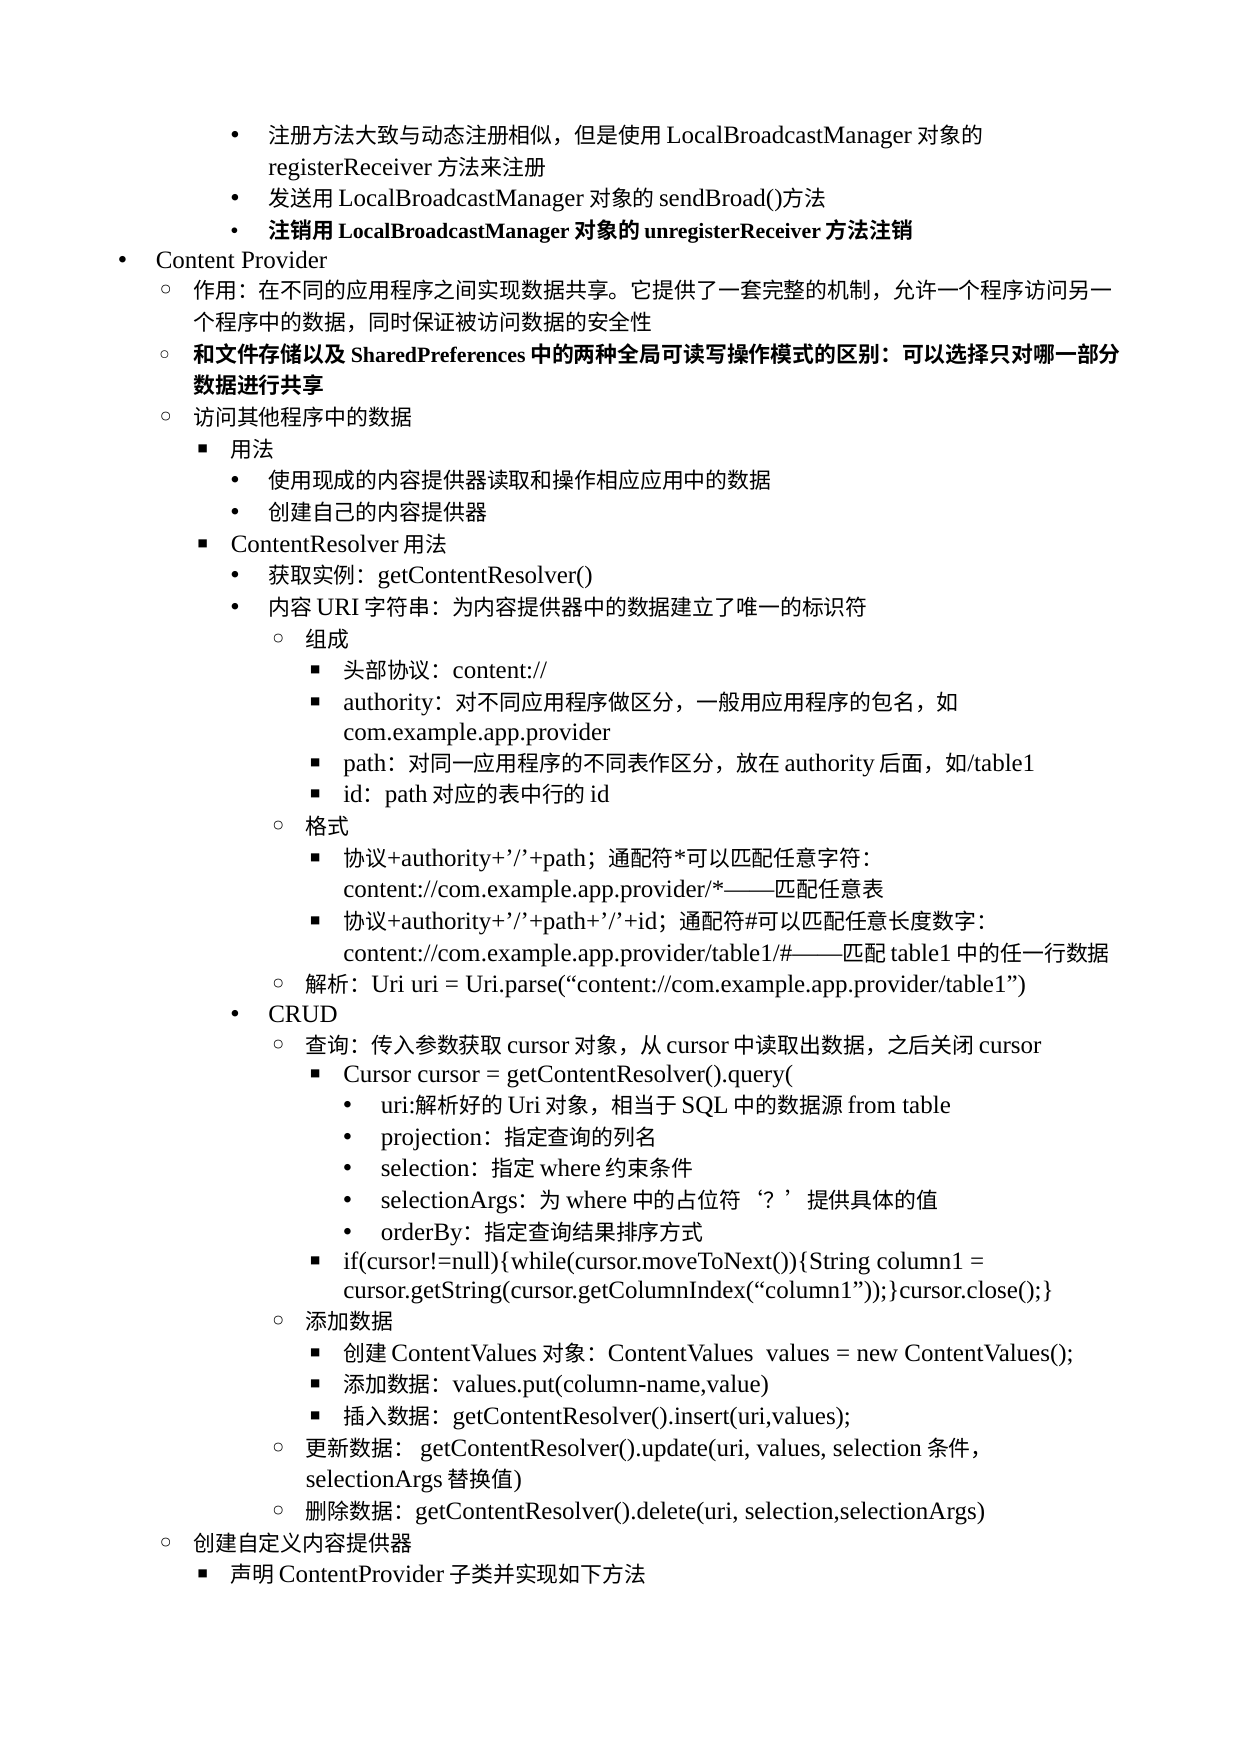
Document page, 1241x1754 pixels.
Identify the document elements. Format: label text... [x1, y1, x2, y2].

list authority：对不同应用程序做区分，一般用应用程序的包名，如com.example.app.provider [306, 685, 1122, 746]
list ContentResolver用法 [193, 527, 1122, 558]
list 添加数据 [268, 1304, 1122, 1336]
list 更新数据： getContentResolver().update(uri, values, selection条件，selectionArgs替换值) [268, 1431, 1122, 1494]
list 头部协议：content:// [306, 653, 1122, 685]
list 协议+authority+’/’+path+’/’+id；通配符#可以匹配任意长度数字： [306, 904, 1122, 936]
list 组成 [268, 622, 1122, 653]
list if(cursor!=null){while(cursor.moveToNext()){String column1 = cursor.getString(cursor.getColumnIndex(“column1”));}cursor.close();} [306, 1246, 1122, 1304]
list 使用现成的内容提供器读取和操作相应应用中的数据 [231, 463, 1122, 495]
list selection：指定where约束条件 [343, 1151, 1122, 1183]
list content://com.example.app.provider/table1/#——匹配table1中的任一行数据 [306, 936, 1122, 967]
list 作用：在不同的应用程序之间实现数据共享。它提供了一套完整的机制，允许一个程序访问另一个程序中的数据，同时保证被访问数据的安全性 [156, 273, 1122, 337]
list id：path对应的表中行的id [306, 777, 1122, 809]
list path：对同一应用程序的不同表作区分，放在authority后面，如/table1 [306, 746, 1122, 777]
list 获取实例：getContentResolver() [231, 558, 1122, 590]
list 查询：传入参数获取cursor对象，从cursor中读取出数据，之后关闭cursor [268, 1028, 1122, 1059]
list Cursor cursor = getContentResolver().query( [306, 1059, 1122, 1088]
list 解析：Uri uri = Uri.parse(“content://com.example.app.provider/table1”) [268, 967, 1122, 999]
list orderBy：指定查询结果排序方式 [343, 1215, 1122, 1246]
list 声明ContentProvider子类并实现如下方法 [193, 1557, 1122, 1589]
list 删除数据：getContentResolver().delete(uri, selection,selectionArgs) [268, 1494, 1122, 1526]
list 内容URI字符串：为内容提供器中的数据建立了唯一的标识符 [231, 590, 1122, 622]
list 注销用LocalBroadcastManager对象的unregisterReceiver方法注销 [231, 213, 1122, 245]
list uri:解析好的Uri对象，相当于SQL中的数据源from table [343, 1088, 1122, 1120]
list 创建自定义内容提供器 [156, 1526, 1122, 1557]
list CRUD [231, 999, 1122, 1028]
list 访问其他程序中的数据 [156, 400, 1122, 432]
list 和文件存储以及SharedPreferences中的两种全局可读写操作模式的区别：可以选择只对哪一部分数据进行共享 [156, 337, 1122, 400]
list 注册方法大致与动态注册相似，但是使用LocalBroadcastManager对象的registerReceiver方法来注册 [231, 118, 1122, 181]
list 添加数据：values.put(column-name,value) [306, 1367, 1122, 1399]
list 插入数据：getContentResolver().insert(uri,values); [306, 1399, 1122, 1431]
list 创建ContentValues对象：ContentValues values = new ContentValues(); [306, 1336, 1122, 1367]
list Content Provider [118, 245, 1122, 273]
list selectionArgs：为where中的占位符‘？’提供具体的值 [343, 1183, 1122, 1215]
list projection：指定查询的列名 [343, 1120, 1122, 1151]
list 创建自己的内容提供器 [231, 495, 1122, 527]
list 发送用LocalBroadcastManager对象的sendBroad()方法 [231, 181, 1122, 213]
list 格式 [268, 809, 1122, 841]
list 协议+authority+’/’+path；通配符*可以匹配任意字符： content://com.example.app.provider/*——匹配任意表 [306, 841, 1122, 904]
list 用法 [193, 432, 1122, 463]
